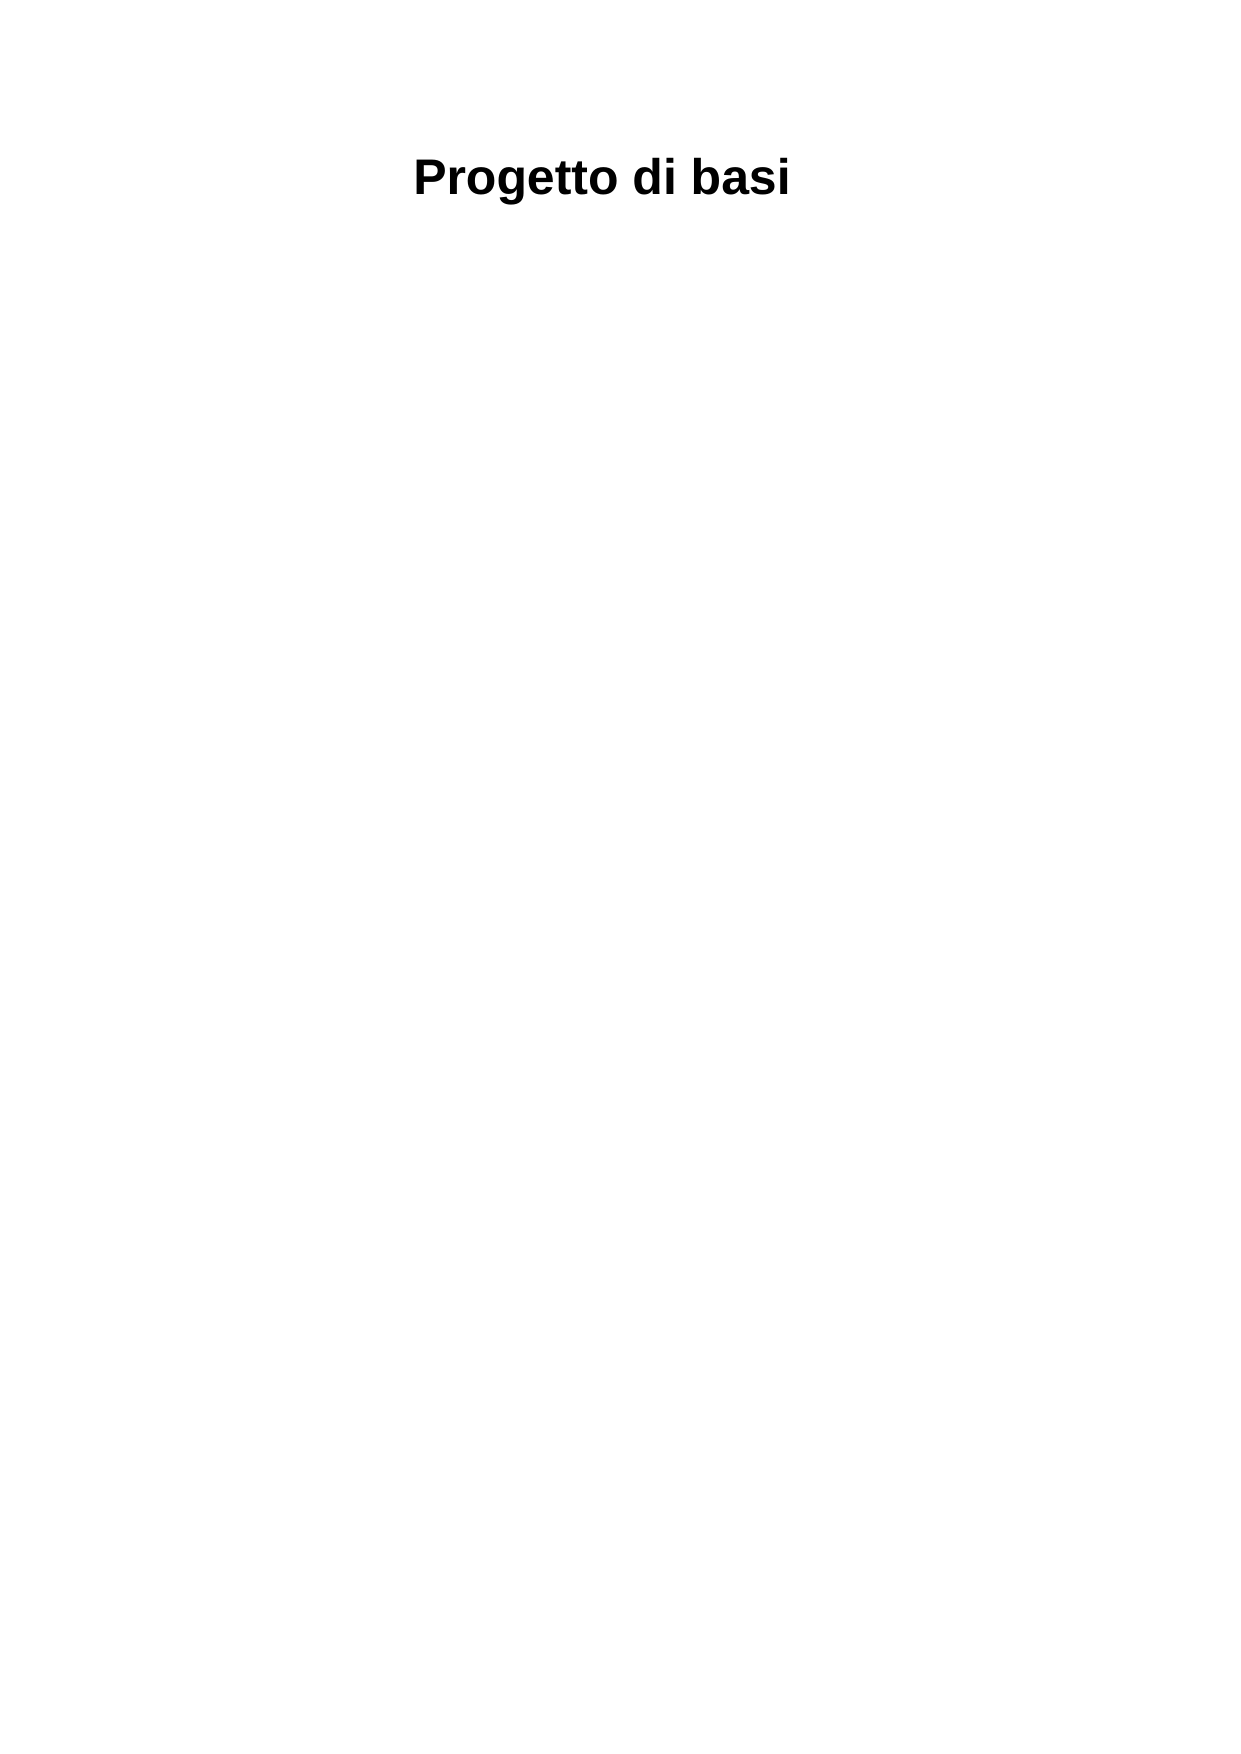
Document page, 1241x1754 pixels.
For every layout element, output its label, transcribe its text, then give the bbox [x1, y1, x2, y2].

text Progetto di basi [339, 148, 1122, 205]
